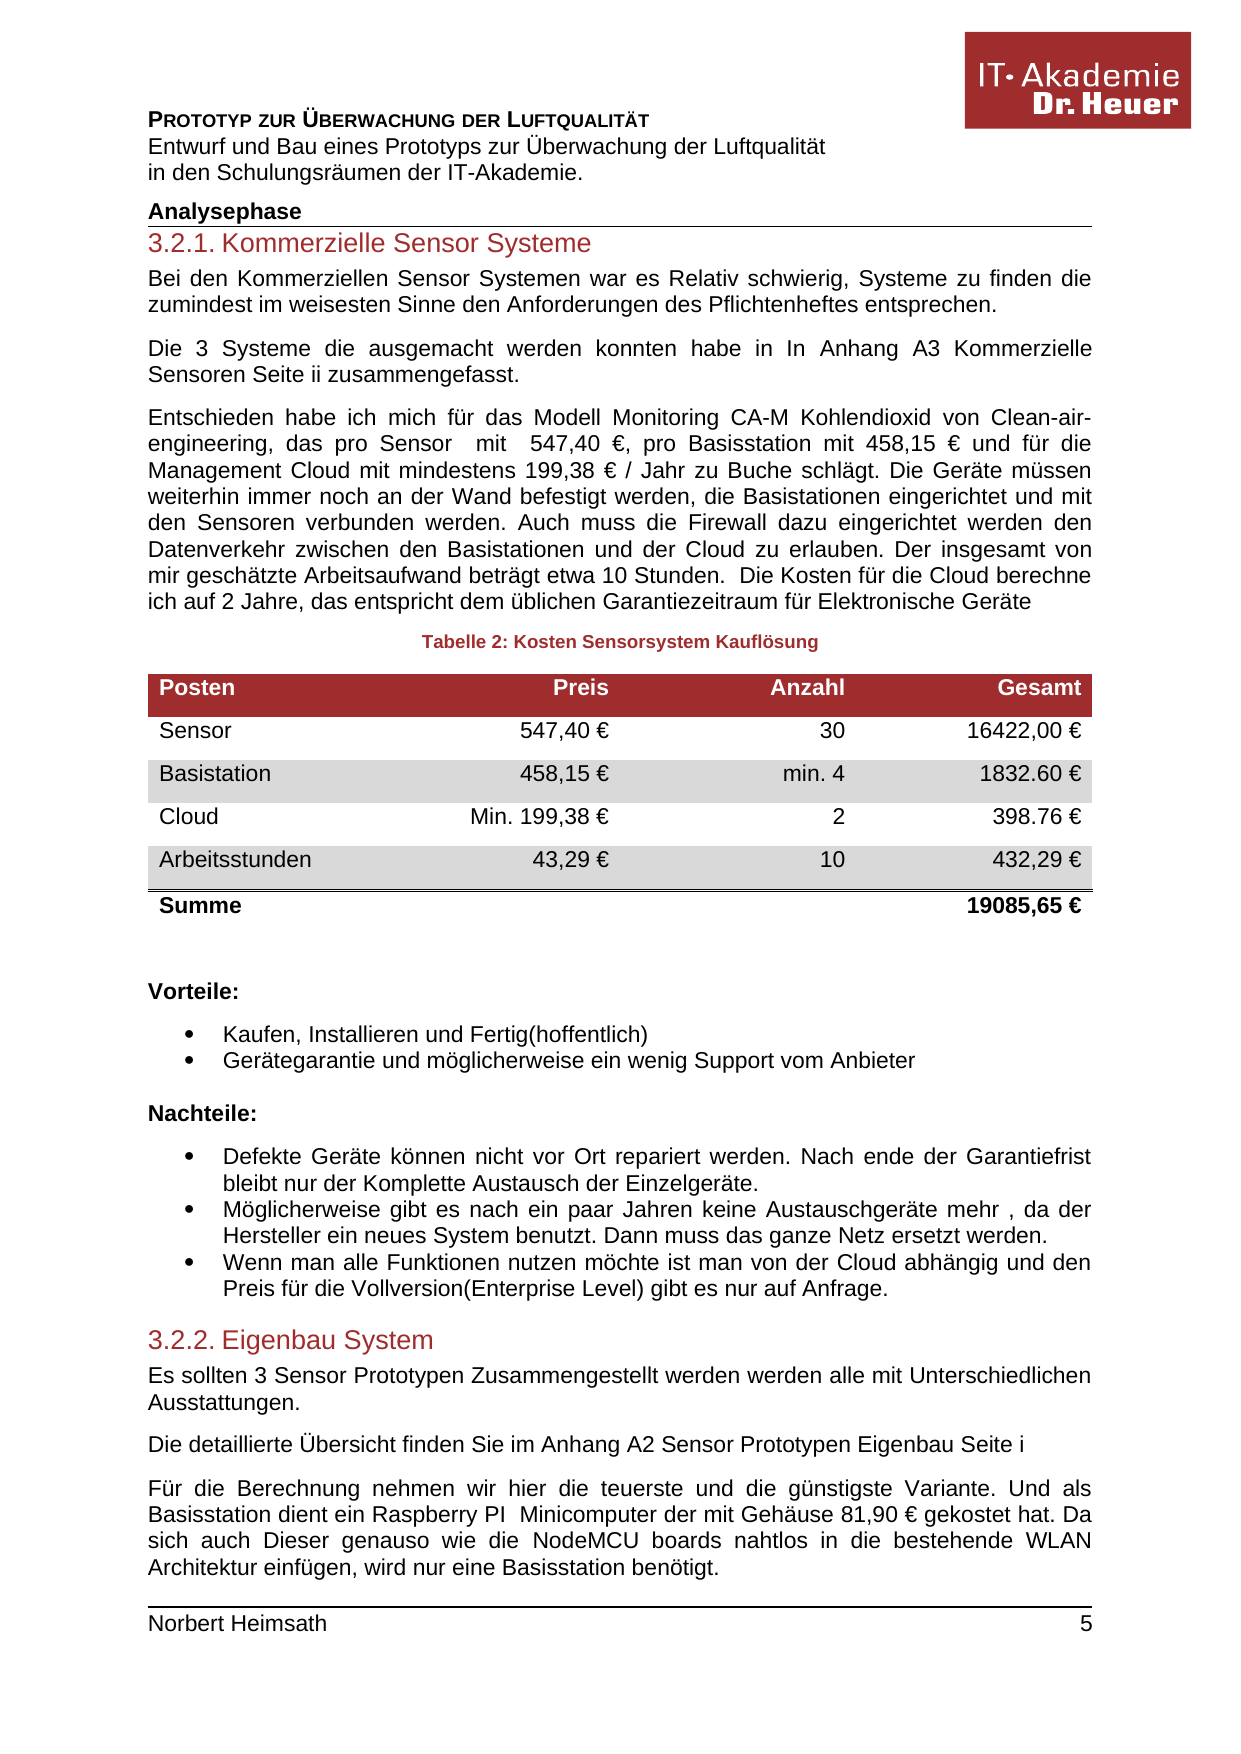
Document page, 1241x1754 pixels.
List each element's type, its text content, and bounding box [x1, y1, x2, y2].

table_cell 458,15 € [384, 760, 620, 803]
table_cell [384, 892, 620, 935]
list Kaufen, Installieren und Fertig(hoffentlich) [185, 1021, 1092, 1047]
list Gerätegarantie und möglicherweise ein wenig Support vom Anbieter [185, 1047, 1092, 1074]
table_header Posten [148, 674, 384, 717]
table_cell 2 [620, 803, 856, 846]
text Es sollten 3 Sensor Prototypen Zusammengestellt werden werden alle mit Unterschiedlichen Ausstattungen. [148, 1362, 1092, 1415]
table_cell Cloud [148, 803, 384, 846]
table_header Gesamt [856, 674, 1092, 717]
table_cell Arbeitsstunden [148, 846, 384, 889]
text Bei den Kommerziellen Sensor Systemen war es Relativ schwierig, Systeme zu finden die zumindest im weisesten Sinne den Anforderungen des Pflichtenheftes entsprechen. [148, 265, 1092, 318]
table_cell 19085,65 € [856, 892, 1092, 935]
subtitle Kommerzielle Sensor Systeme [148, 227, 1092, 259]
table_cell Sensor [148, 717, 384, 760]
table_cell Summe [148, 892, 384, 935]
table_cell 10 [620, 846, 856, 889]
list Wenn man alle Funktionen nutzen möchte ist man von der Cloud abhängig und den Preis für die Vollversion(Enterprise Level) gibt es nur auf Anfrage. [185, 1248, 1092, 1301]
table_header Preis [384, 674, 620, 717]
table_cell 432,29 € [856, 846, 1092, 889]
text Tabelle 2: Kosten Sensorsystem Kauflösung [148, 631, 1092, 653]
table_cell 398.76 € [856, 803, 1092, 846]
subtitle Eigenbau System [148, 1324, 1092, 1356]
table_cell min. 4 [620, 760, 856, 803]
list Möglicherweise gibt es nach ein paar Jahren keine Austauschgeräte mehr , da der Hersteller ein neues System benutzt. Dann muss das ganze Netz ersetzt werden. [185, 1196, 1092, 1248]
table_cell 1832.60 € [856, 760, 1092, 803]
table_cell Basistation [148, 760, 384, 803]
table_cell Min. 199,38 € [384, 803, 620, 846]
table_cell 547,40 € [384, 717, 620, 760]
table_cell 30 [620, 717, 856, 760]
table_cell 43,29 € [384, 846, 620, 889]
list Defekte Geräte können nicht vor Ort repariert werden. Nach ende der Garantiefrist bleibt nur der Komplette Austausch der Einzelgeräte. [185, 1143, 1092, 1196]
text Die 3 Systeme die ausgemacht werden konnten habe in In Anhang A3. Kommerzielle Sensoren Seite ii zusammengefasst. [148, 334, 1092, 387]
text Für die Berechnung nehmen wir hier die teuerste und die günstigste Variante. Und als Basisstation dient ein Raspberry PI Minicomputer der mit Gehäuse 81,90 € gekostet hat. Da sich auch Dieser genauso wie die NodeMCU boards nahtlos in die bestehende WLAN Architektur einfügen, wird nur eine Basisstation benötigt. [148, 1474, 1092, 1580]
text Entschieden habe ich mich für das Modell Monitoring CA-M Kohlendioxid von Clean-air-engineering, das pro Sensor mit 547,40 €, pro Basisstation mit 458,15 € und für die Management Cloud mit mindestens 199,38 € / Jahr zu Buche schlägt. Die Geräte müssen weiterhin immer noch an der Wand befestigt werden, die Basistationen eingerichtet und mit den Sensoren verbunden werden. Auch muss die Firewall dazu eingerichtet werden den Datenverkehr zwischen den Basistationen und der Cloud zu erlauben. Der insgesamt von mir geschätzte Arbeitsaufwand beträgt etwa 10 Stunden. Die Kosten für die Cloud berechne ich auf 2 Jahre, das entspricht dem üblichen Garantiezeitraum für Elektronische Geräte [148, 404, 1092, 615]
table_cell [620, 892, 856, 935]
table_header Anzahl [620, 674, 856, 717]
table_cell 16422,00 € [856, 717, 1092, 760]
text Die detaillierte Übersicht finden Sie im Anhang A2. Sensor Prototypen Eigenbau Seite i [148, 1431, 1092, 1458]
text Nachteile: [148, 1100, 1092, 1126]
text Vorteile: [148, 978, 1092, 1004]
